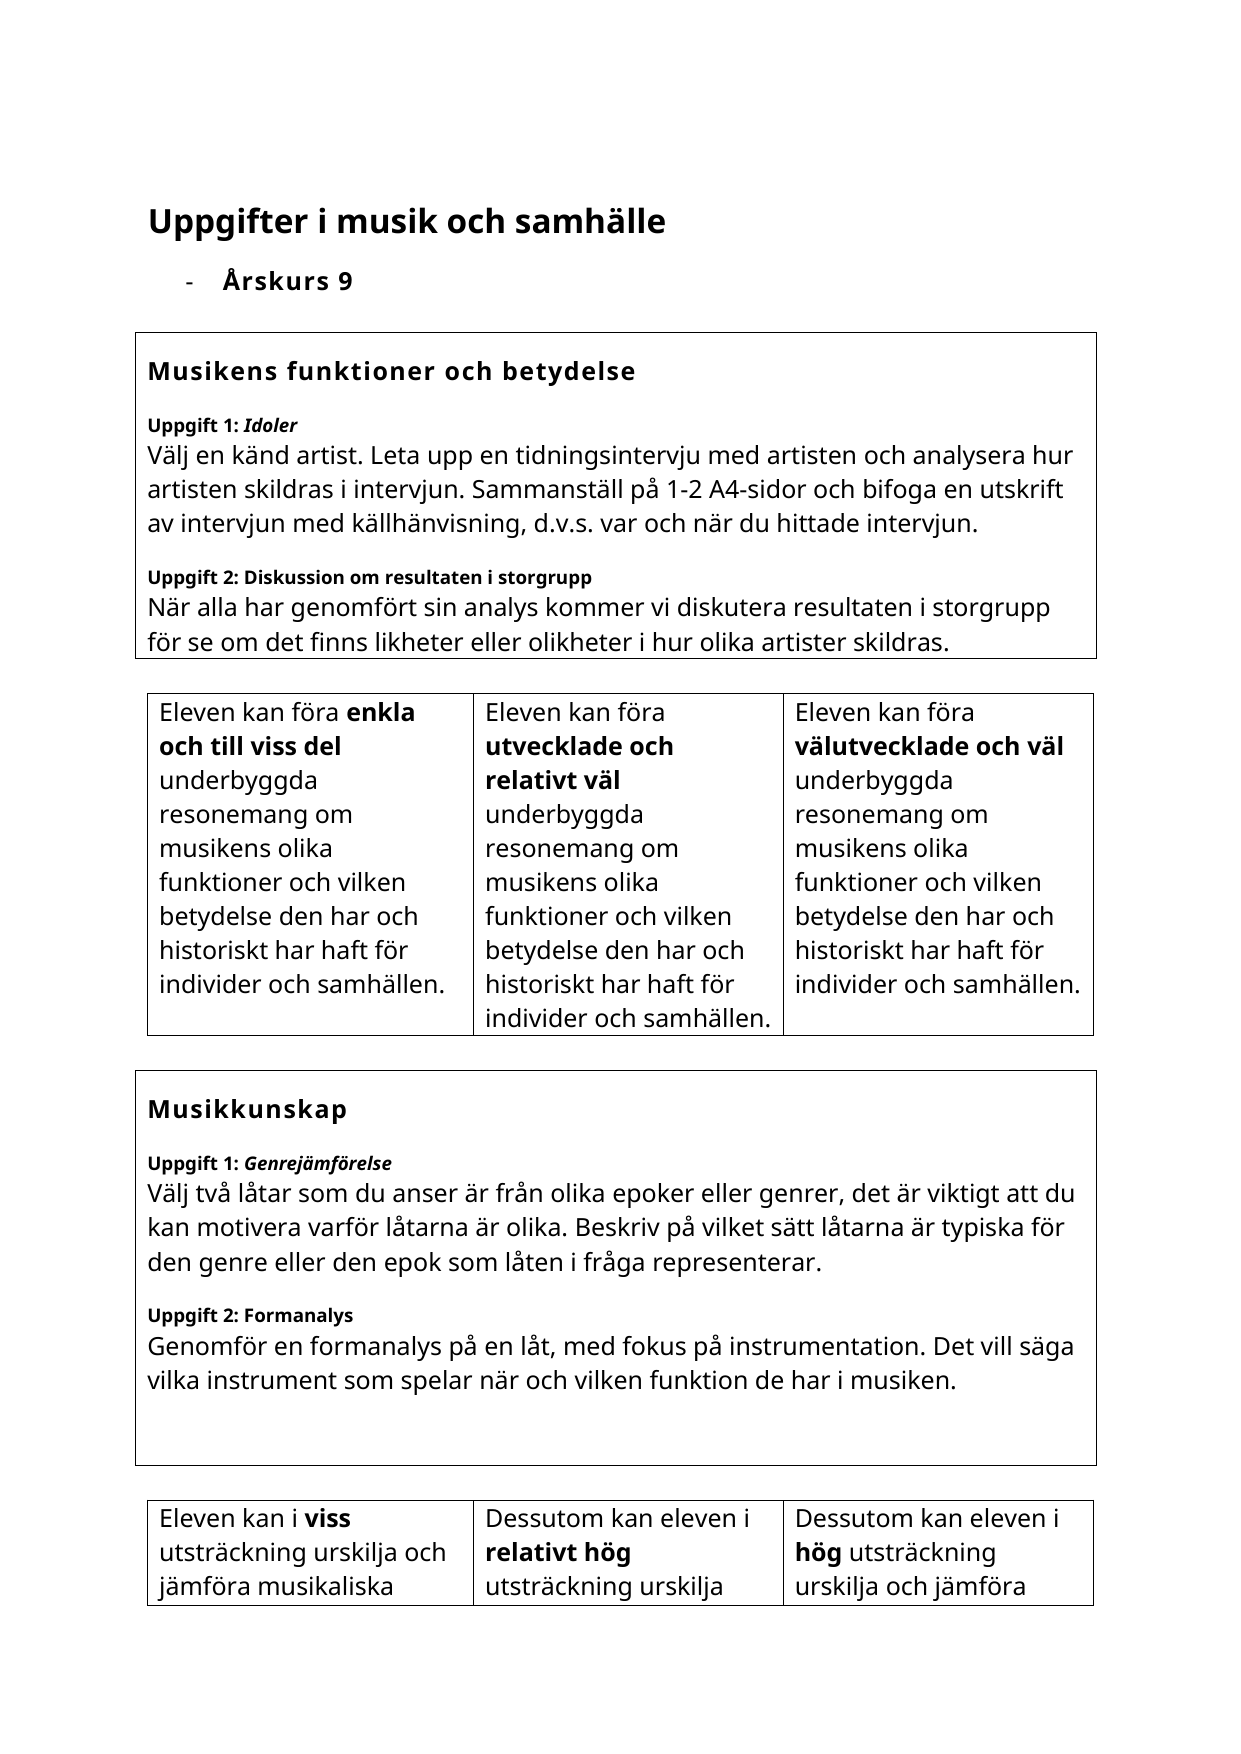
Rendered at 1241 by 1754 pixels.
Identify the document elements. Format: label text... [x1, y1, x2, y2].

table_header Eleven kan föra utvecklade och relativt väl underbyggda resonemang om musikens olika funktioner och vilken betydelse den har och historiskt har haft för individer och samhällen. [474, 694, 783, 1035]
table_header Dessutom kan eleven i relativt hög utsträckning urskilja [474, 1501, 783, 1605]
table_header Eleven kan i viss utsträckning urskilja och jämföra musikaliska [148, 1501, 473, 1605]
table_header Eleven kan föra välutvecklade och väl underbyggda resonemang om musikens olika funktioner och vilken betydelse den har och historiskt har haft för individer och samhällen. [784, 694, 1093, 1035]
table_header Musikens funktioner och betydelse Uppgift 1: Idoler Välj en känd artist. Leta upp en tidningsintervju med artisten och analysera hur artisten skildras i intervjun. Sammanställ på 1-2 A4-sidor och bifoga en utskrift av intervjun med källhänvisning, d.v.s. var och när du hittade intervjun. Uppgift 2: Diskussion om resultaten i storgrupp När alla har genomfört sin analys kommer vi diskutera resultaten i storgrupp för se om det finns likheter eller olikheter i hur olika artister skildras. [136, 333, 1096, 658]
subtitle Uppgifter i musik och samhälle [148, 198, 1093, 243]
subtitle Årskurs 9 [185, 264, 1093, 298]
table_header Dessutom kan eleven i hög utsträckning urskilja och jämföra [784, 1501, 1093, 1605]
table_header Eleven kan föra enkla och till viss del underbyggda resonemang om musikens olika funktioner och vilken betydelse den har och historiskt har haft för individer och samhällen. [148, 694, 473, 1035]
table_header Musikkunskap Uppgift 1: Genrejämförelse Välj två låtar som du anser är från olika epoker eller genrer, det är viktigt att du kan motivera varför låtarna är olika. Beskriv på vilket sätt låtarna är typiska för den genre eller den epok som låten i fråga representerar. Uppgift 2: Formanalys Genomför en formanalys på en låt, med fokus på instrumentation. Det vill säga vilka instrument som spelar när och vilken funktion de har i musiken. [136, 1071, 1096, 1464]
